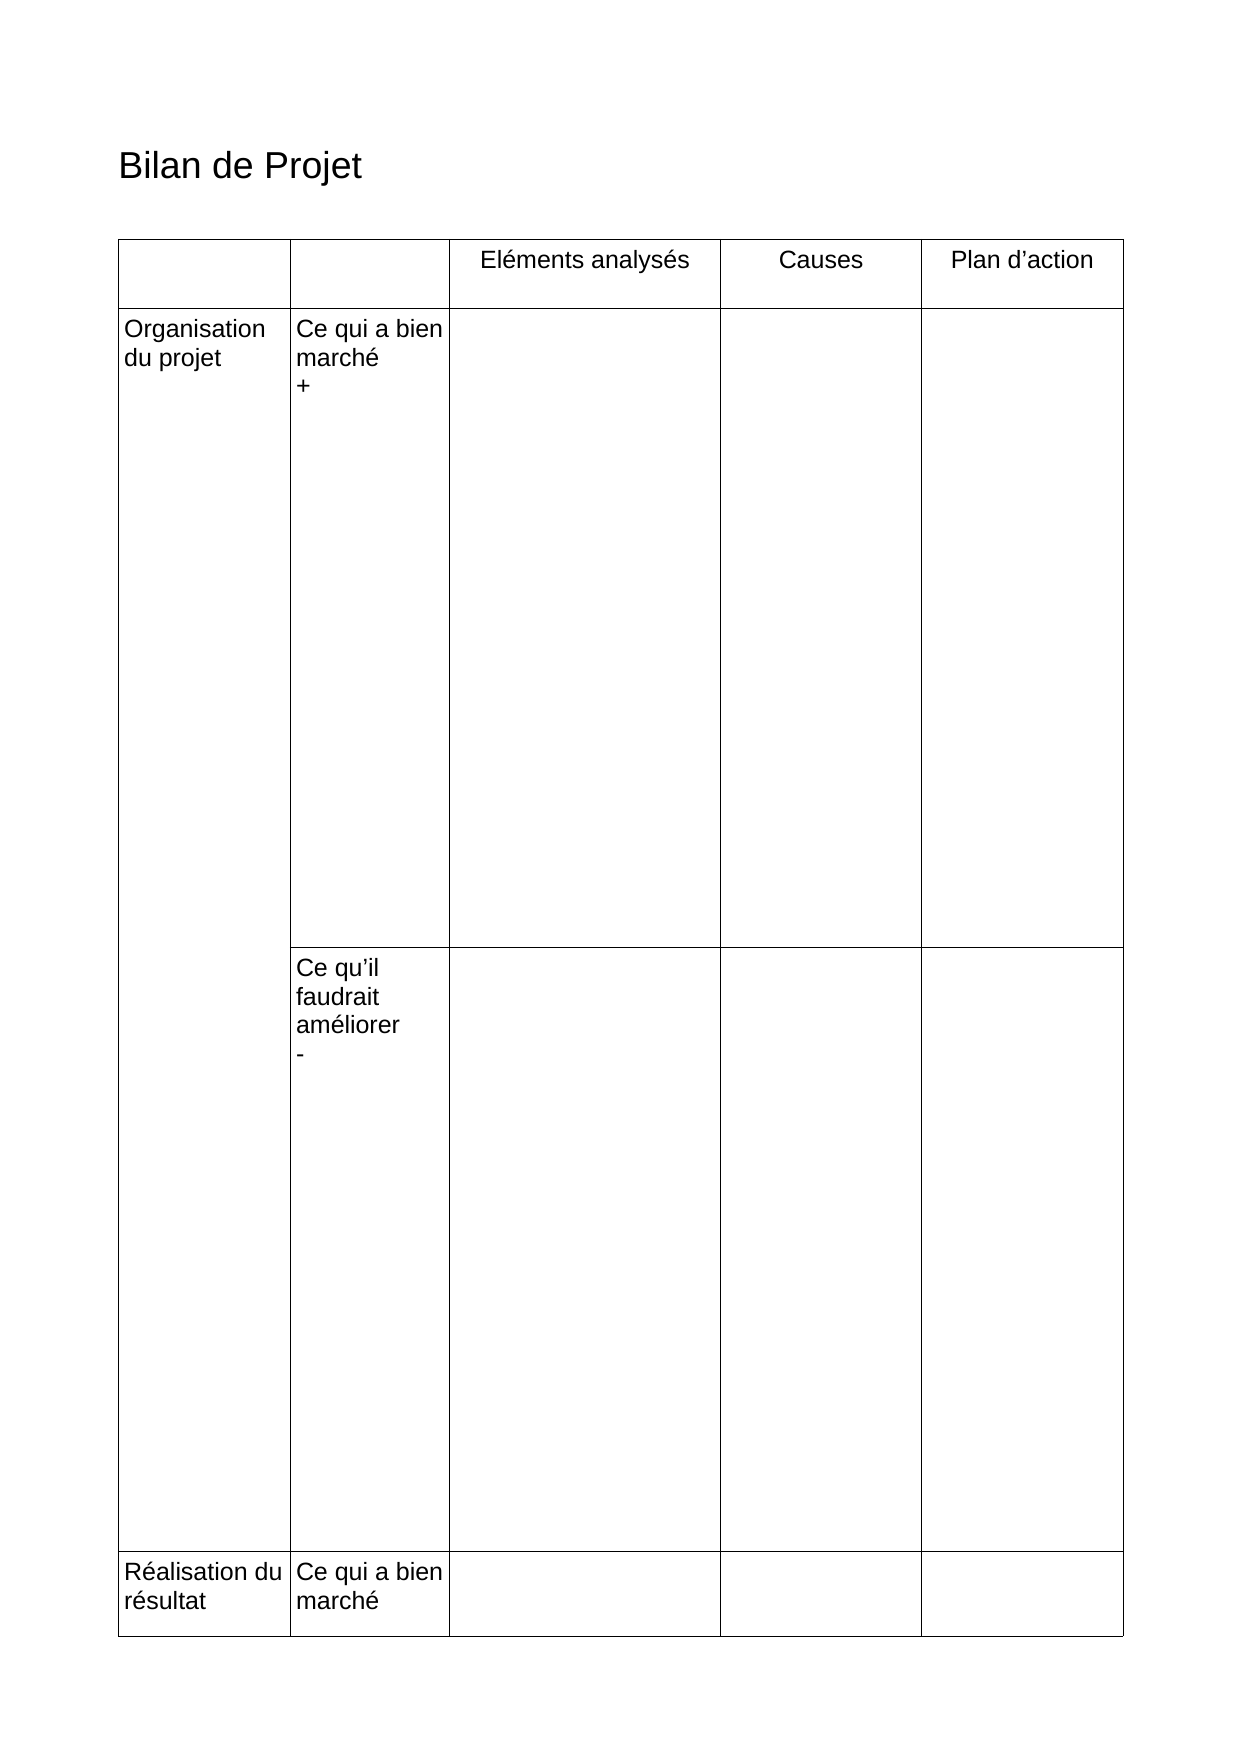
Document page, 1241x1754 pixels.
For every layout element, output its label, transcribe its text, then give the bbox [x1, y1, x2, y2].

table_cell [450, 948, 720, 1551]
table_cell Ce qu’il faudrait améliorer - [291, 948, 449, 1551]
table_cell [721, 948, 921, 1551]
table_cell [922, 948, 1123, 1551]
table_cell Organisation du projet [119, 309, 290, 1551]
table_cell [922, 309, 1123, 947]
table_cell [450, 309, 720, 947]
table_cell [922, 1552, 1123, 1636]
table_header Plan d’action [922, 240, 1123, 308]
table_cell Ce qui a bien marché [291, 1552, 449, 1636]
table_header Eléments analysés [450, 240, 720, 308]
table_cell [721, 309, 921, 947]
subtitle Bilan de Projet [118, 143, 1122, 186]
table_header [291, 240, 449, 308]
table_cell Réalisation du résultat [119, 1552, 290, 1636]
table_cell [450, 1552, 720, 1636]
table_header [119, 240, 290, 308]
table_cell Ce qui a bien marché + [291, 309, 449, 947]
table_cell [721, 1552, 921, 1636]
table_header Causes [721, 240, 921, 308]
